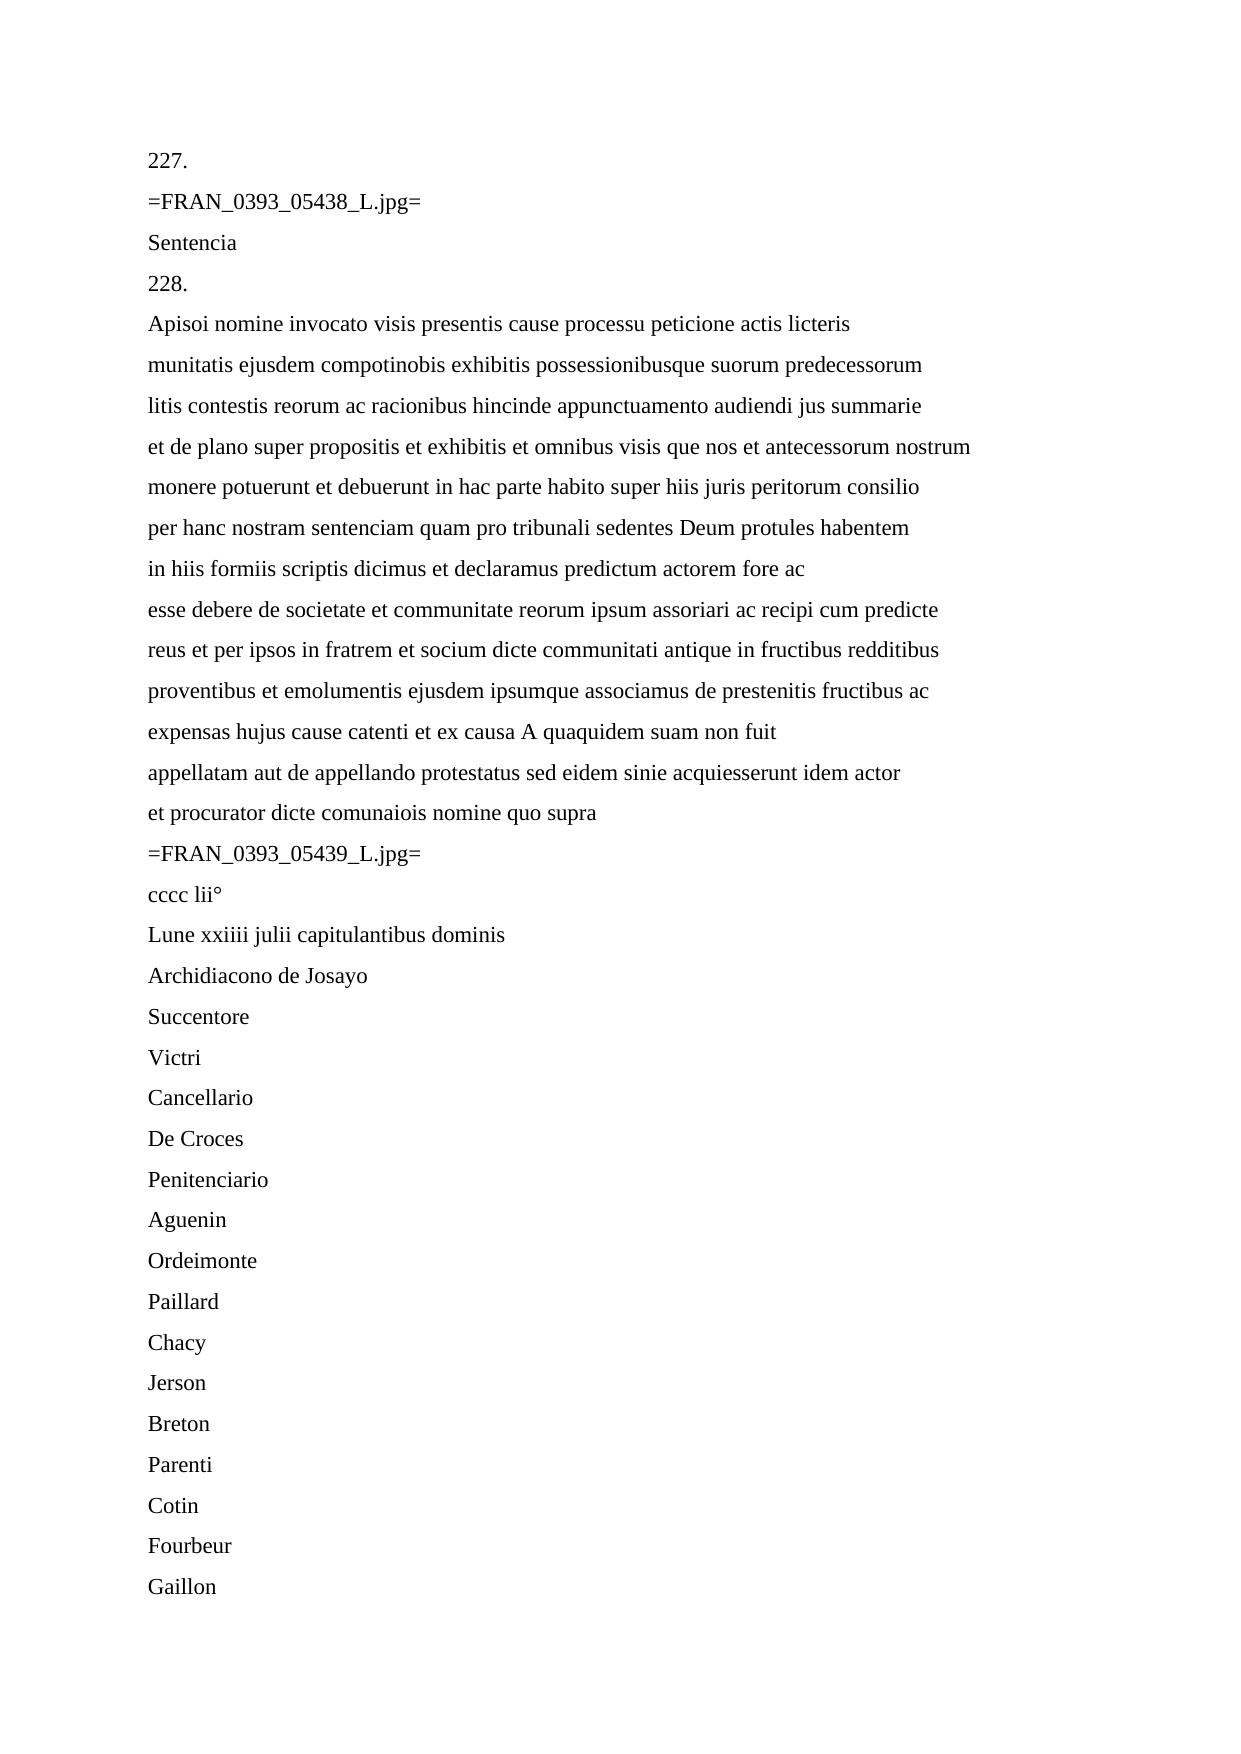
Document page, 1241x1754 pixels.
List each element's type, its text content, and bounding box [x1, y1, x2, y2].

text Sentencia [148, 229, 1093, 255]
text Breton [148, 1410, 1093, 1437]
text Gaillon [148, 1573, 1093, 1599]
text cccc lii° [148, 881, 1093, 907]
text expensas hujus cause catenti et ex causa A quaquidem suam non fuit [148, 718, 1093, 744]
text per hanc nostram sentenciam quam pro tribunali sedentes Deum protules habentem [148, 514, 1093, 541]
text 227. [148, 148, 1093, 174]
text appellatam aut de appellando protestatus sed eidem sinie acquiesserunt idem actor [148, 758, 1093, 785]
text reus et per ipsos in fratrem et socium dicte communitati antique in fructibus redditibus [148, 636, 1093, 663]
text munitatis ejusdem compotinobis exhibitis possessionibusque suorum predecessorum [148, 351, 1093, 378]
text Paillard [148, 1288, 1093, 1314]
text proventibus et emolumentis ejusdem ipsumque associamus de prestenitis fructibus ac [148, 677, 1093, 703]
text Parenti [148, 1451, 1093, 1477]
text Archidiacono de Josayo [148, 962, 1093, 988]
text =FRAN_0393_05438_L.jpg= [148, 188, 1093, 215]
text =FRAN_0393_05439_L.jpg= [148, 840, 1093, 866]
text Fourbeur [148, 1532, 1093, 1559]
text 228. [148, 270, 1093, 296]
text Chacy [148, 1329, 1093, 1355]
text Ordeimonte [148, 1247, 1093, 1274]
text Penitenciario [148, 1166, 1093, 1192]
text Cotin [148, 1492, 1093, 1518]
text Victri [148, 1044, 1093, 1070]
text in hiis formiis scriptis dicimus et declaramus predictum actorem fore ac [148, 555, 1093, 581]
text Apisoi nomine invocato visis presentis cause processu peticione actis licteris [148, 311, 1093, 337]
text et de plano super propositis et exhibitis et omnibus visis que nos et antecessorum nostrum [148, 433, 1093, 459]
text esse debere de societate et communitate reorum ipsum assoriari ac recipi cum predicte [148, 596, 1093, 622]
text Cancellario [148, 1084, 1093, 1111]
text Lune xxiiii julii capitulantibus dominis [148, 921, 1093, 948]
text De Croces [148, 1125, 1093, 1151]
text monere potuerunt et debuerunt in hac parte habito super hiis juris peritorum consilio [148, 473, 1093, 500]
text litis contestis reorum ac racionibus hincinde appunctuamento audiendi jus summarie [148, 392, 1093, 418]
text et procurator dicte comunaiois nomine quo supra [148, 799, 1093, 826]
text Succentore [148, 1003, 1093, 1029]
text Jerson [148, 1369, 1093, 1396]
text Aguenin [148, 1207, 1093, 1233]
